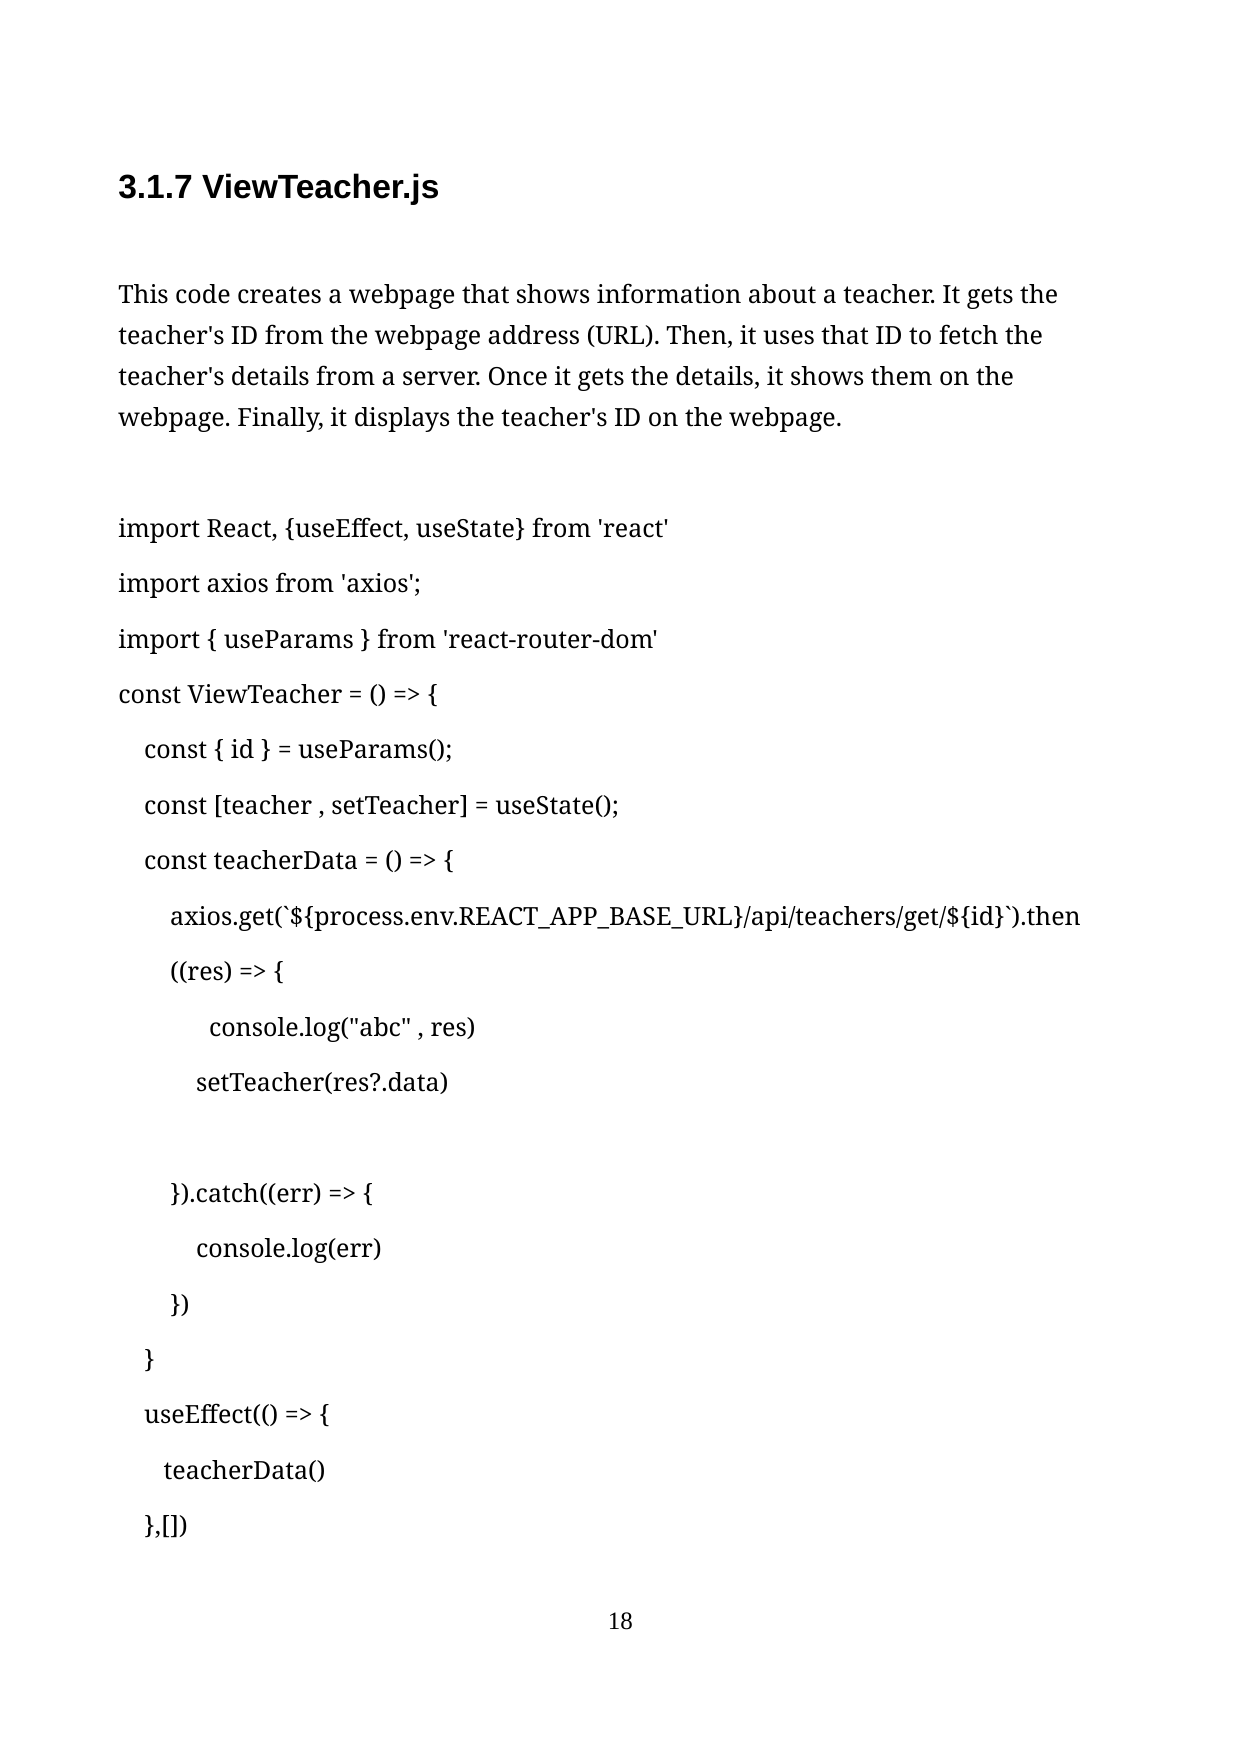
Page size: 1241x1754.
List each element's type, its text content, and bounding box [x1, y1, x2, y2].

text import axios from 'axios'; [118, 566, 1122, 600]
text useEffect(() => { [118, 1397, 1122, 1431]
text axios.get(`${process.env.REACT_APP_BASE_URL}/api/teachers/get/${id}`).then [118, 898, 1122, 932]
text teacherData() [118, 1453, 1122, 1487]
text }).catch((err) => { [118, 1176, 1122, 1209]
text console.log("abc" , res) [118, 1009, 1122, 1043]
text import { useParams } from 'react-router-dom' [118, 621, 1122, 655]
text },[]) [118, 1508, 1122, 1542]
text const teacherData = () => { [118, 843, 1122, 877]
text } [118, 1342, 1122, 1376]
text const { id } = useParams(); [118, 732, 1122, 766]
text console.log(err) [118, 1231, 1122, 1265]
text const [teacher , setTeacher] = useState(); [118, 788, 1122, 822]
text import React, {useEffect, useState} from 'react' [118, 511, 1122, 544]
text const ViewTeacher = () => { [118, 677, 1122, 711]
text ((res) => { [118, 954, 1122, 988]
text setTeacher(res?.data) [118, 1065, 1122, 1099]
text 3.1.7 ViewTeacher.js [118, 167, 1122, 206]
text This code creates a webpage that shows information about a teacher. It gets the teacher's ID from the webpage address (URL). Then, it uses that ID to fetch the teacher's details from a server. Once it gets the details, it shows them on the webpage. Finally, it displays the teacher's ID on the webpage. [118, 277, 1122, 434]
text }) [118, 1286, 1122, 1320]
